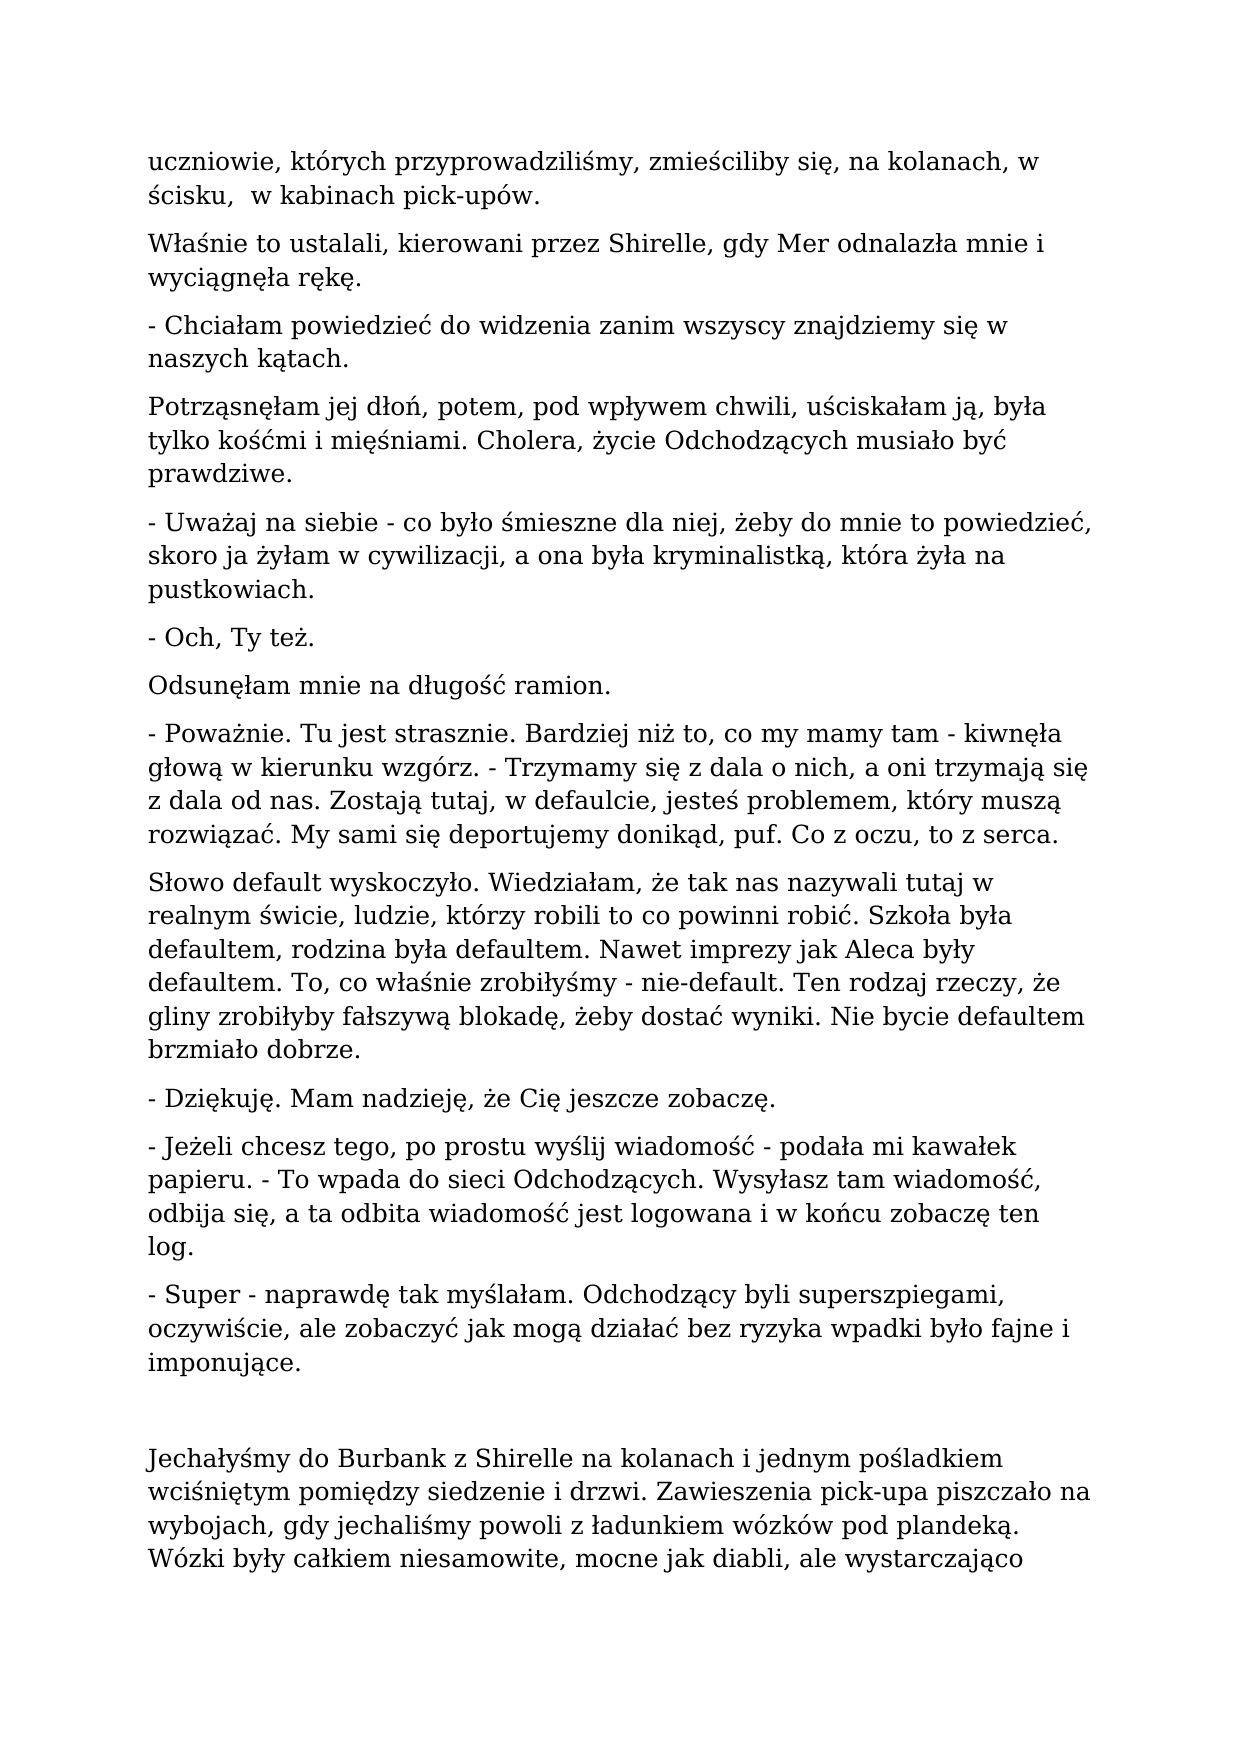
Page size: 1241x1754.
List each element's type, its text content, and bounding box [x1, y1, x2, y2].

text Jechałyśmy do Burbank z Shirelle na kolanach i jednym pośladkiem wciśniętym pomiędzy siedzenie i drzwi. Zawieszenia pick-upa piszczało na wybojach, gdy jechaliśmy powoli z ładunkiem wózków pod plandeką. Wózki były całkiem niesamowite, mocne jak diabli, ale wystarczająco [148, 1444, 1093, 1574]
text - Chciałam powiedzieć do widzenia zanim wszyscy znajdziemy się w naszych kątach. [148, 311, 1093, 374]
text - Och, Ty też. [148, 623, 1093, 652]
text Słowo default wyskoczyło. Wiedziałam, że tak nas nazywali tutaj w realnym świcie, ludzie, którzy robili to co powinni robić. Szkoła była defaultem, rodzina była defaultem. Nawet imprezy jak Aleca były defaultem. To, co właśnie zrobiłyśmy - nie-default. Ten rodzaj rzeczy, że gliny zrobiłyby fałszywą blokadę, żeby dostać wyniki. Nie bycie defaultem brzmiało dobrze. [148, 868, 1093, 1065]
text - Jeżeli chcesz tego, po prostu wyślij wiadomość - podała mi kawałek papieru. - To wpada do sieci Odchodzących. Wysyłasz tam wiadomość, odbija się, a ta odbita wiadomość jest logowana i w końcu zobaczę ten log. [148, 1132, 1093, 1262]
text Odsunęłam mnie na długość ramion. [148, 671, 1093, 700]
text Potrząsnęłam jej dłoń, potem, pod wpływem chwili, uściskałam ją, była tylko kośćmi i mięśniami. Cholera, życie Odchodzących musiało być prawdziwe. [148, 393, 1093, 489]
text - Uważaj na siebie - co było śmieszne dla niej, żeby do mnie to powiedzieć, skoro ja żyłam w cywilizacji, a ona była kryminalistką, która żyła na pustkowiach. [148, 508, 1093, 604]
text Właśnie to ustalali, kierowani przez Shirelle, gdy Mer odnalazła mnie i wyciągnęła rękę. [148, 229, 1093, 292]
text uczniowie, których przyprowadziliśmy, zmieściliby się, na kolanach, w ścisku, w kabinach pick-upów. [148, 148, 1093, 210]
text - Super - naprawdę tak myślałam. Odchodzący byli superszpiegami, oczywiście, ale zobaczyć jak mogą działać bez ryzyka wpadki było fajne i imponujące. [148, 1281, 1093, 1377]
text - Poważnie. Tu jest strasznie. Bardziej niż to, co my mamy tam - kiwnęła głową w kierunku wzgórz. - Trzymamy się z dala o nich, a oni trzymają się z dala od nas. Zostają tutaj, w defaulcie, jesteś problemem, który muszą rozwiązać. My sami się deportujemy donikąd, puf. Co z oczu, to z serca. [148, 719, 1093, 849]
text - Dziękuję. Mam nadzieję, że Cię jeszcze zobaczę. [148, 1084, 1093, 1113]
